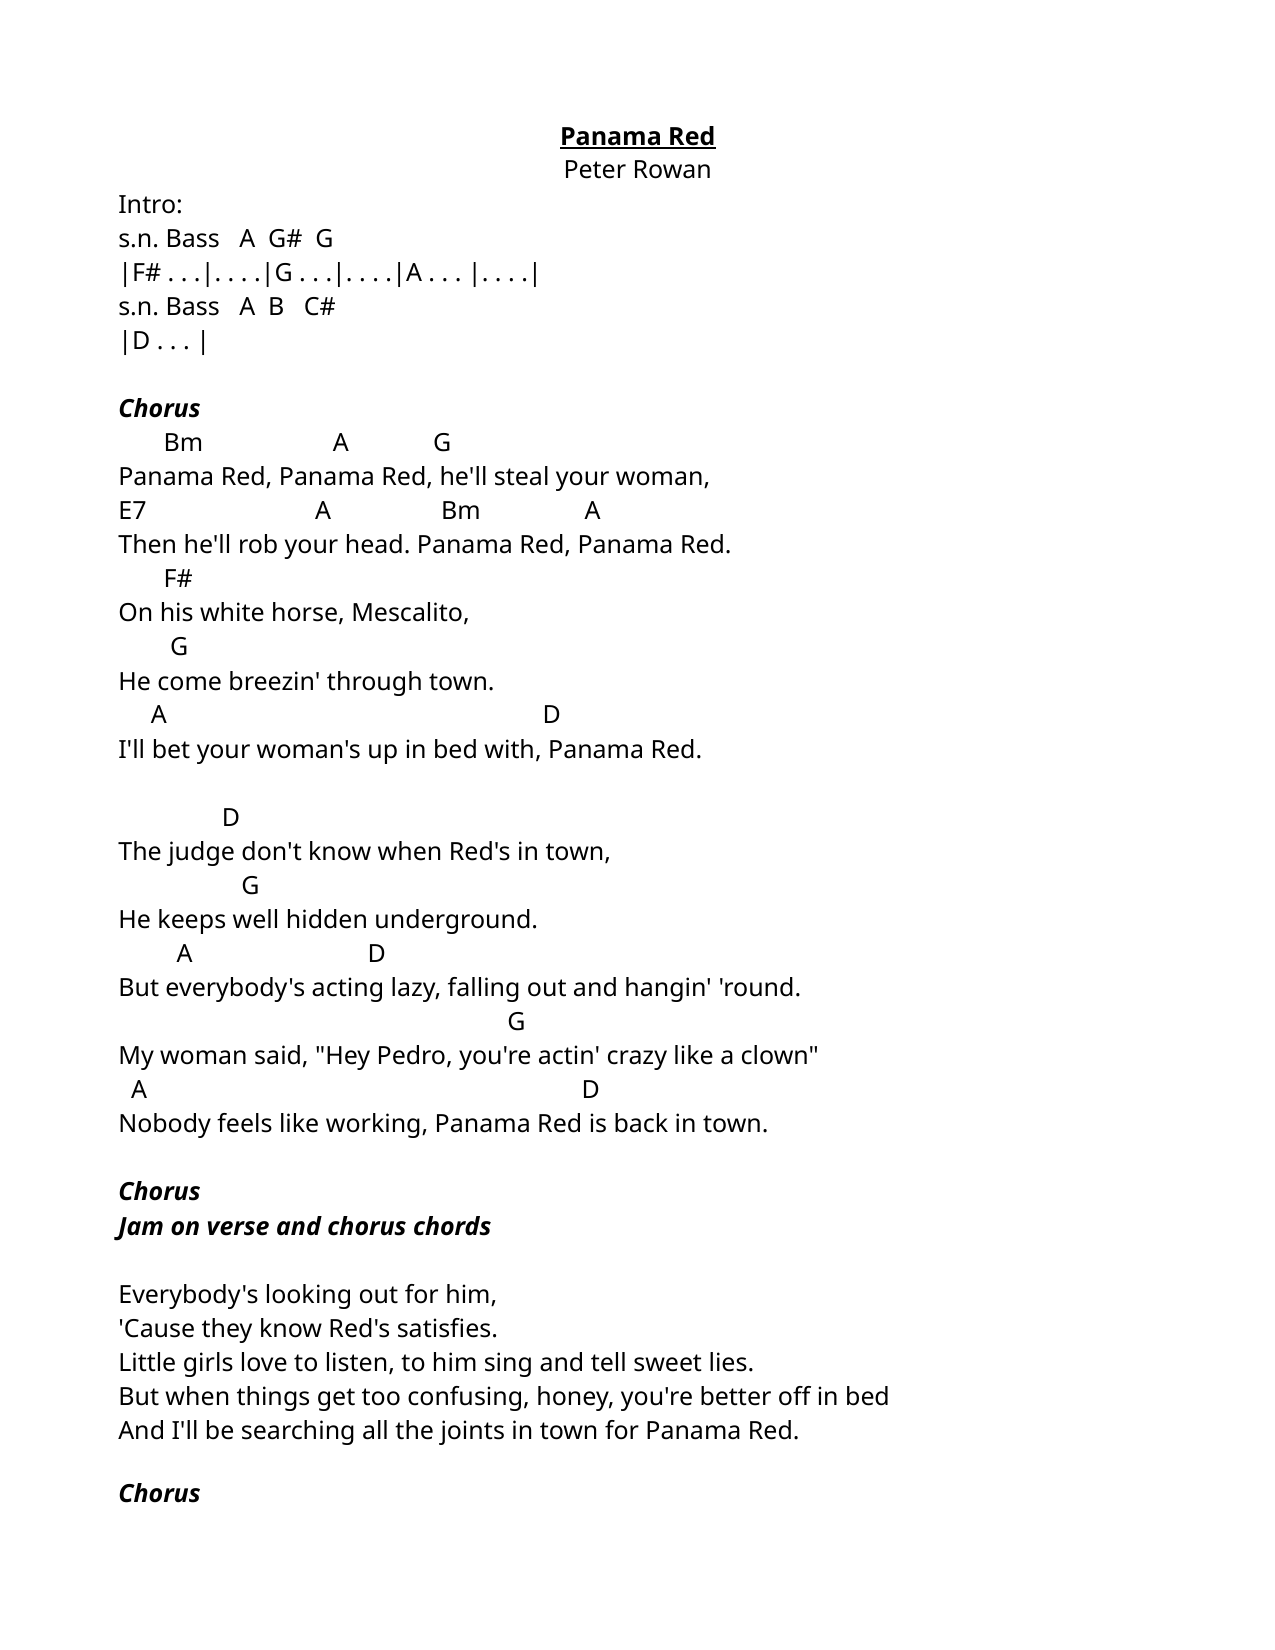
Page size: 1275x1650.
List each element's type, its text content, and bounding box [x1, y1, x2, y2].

text s.n. Bass A G# G [118, 220, 1157, 254]
text A D [118, 1072, 1157, 1106]
text I'll bet your woman's up in bed with, Panama Red. [118, 731, 1157, 765]
text s.n. Bass A B C# [118, 288, 1157, 322]
text |F# . . .|. . . .|G . . .|. . . .|A . . . |. . . .| [118, 254, 1157, 288]
text G [118, 1004, 1157, 1038]
text G [118, 867, 1157, 902]
text But everybody's acting lazy, falling out and hangin' 'round. [118, 970, 1157, 1004]
text But when things get too confusing, honey, you're better off in bed [118, 1378, 1157, 1412]
text Bm A G [118, 425, 1157, 459]
text Panama Red [118, 118, 1157, 152]
text Chorus [118, 1476, 1157, 1510]
text The judge don't know when Red's in town, [118, 833, 1157, 867]
text D [118, 799, 1157, 833]
text Chorus [118, 1174, 1157, 1208]
text Nobody feels like working, Panama Red is back in town. [118, 1106, 1157, 1140]
text 'Cause they know Red's satisfies. [118, 1310, 1157, 1344]
text Intro: [118, 186, 1157, 220]
text F# [118, 561, 1157, 595]
text My woman said, "Hey Pedro, you're actin' crazy like a clown" [118, 1038, 1157, 1072]
text G [118, 629, 1157, 663]
text On his white horse, Mescalito, [118, 595, 1157, 629]
text Everybody's looking out for him, [118, 1276, 1157, 1310]
text Peter Rowan [118, 152, 1157, 186]
text Then he'll rob your head. Panama Red, Panama Red. [118, 527, 1157, 561]
text Little girls love to listen, to him sing and tell sweet lies. [118, 1344, 1157, 1378]
text He come breezin' through town. [118, 663, 1157, 697]
text And I'll be searching all the joints in town for Panama Red. [118, 1412, 1157, 1447]
text E7 A Bm A [118, 493, 1157, 527]
text A D [118, 697, 1157, 731]
text He keeps well hidden underground. [118, 902, 1157, 936]
text A D [118, 936, 1157, 970]
text |D . . . | [118, 322, 1157, 357]
text Jam on verse and chorus chords [118, 1208, 1157, 1242]
text Chorus [118, 391, 1157, 425]
text Panama Red, Panama Red, he'll steal your woman, [118, 459, 1157, 493]
